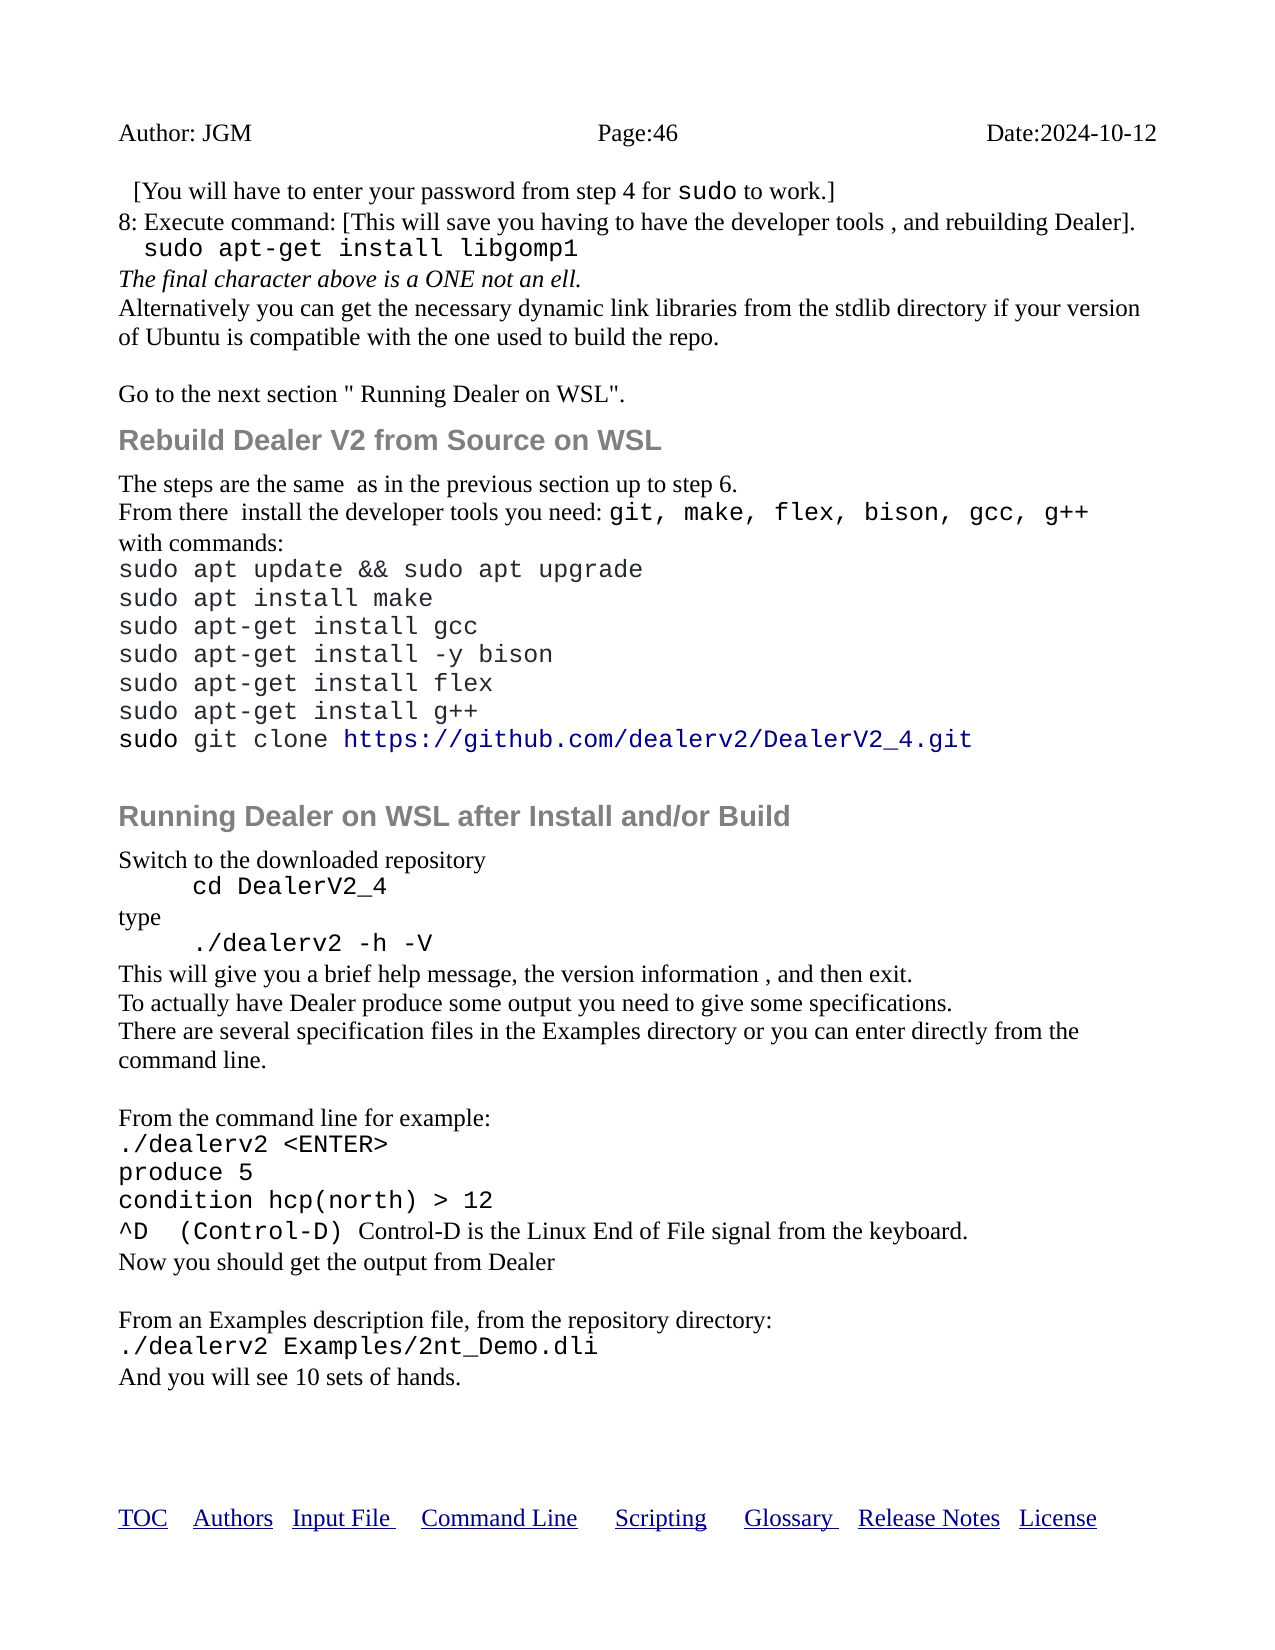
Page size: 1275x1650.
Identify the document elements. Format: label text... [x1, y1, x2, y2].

text From the command line for example: [118, 1103, 1157, 1131]
text [You will have to enter your password from step 4 for sudo to work.] [118, 176, 1157, 207]
text ./dealerv2 Examples/2nt_Demo.dli [118, 1333, 1157, 1362]
text There are several specification files in the Examples directory or you can enter directly from the command line. [118, 1016, 1157, 1074]
text sudo apt update && sudo apt upgrade sudo apt install make sudo apt-get install gcc sudo apt-get install -y bison sudo apt-get install flex sudo apt-get install g++ sudo git clone https://github.com/dealerv2/DealerV2_4.git [118, 557, 1157, 755]
text ./dealerv2 <ENTER> [118, 1131, 1157, 1160]
text And you will see 10 sets of hands. [118, 1362, 1157, 1391]
text From an Examples description file, from the repository directory: [118, 1305, 1157, 1333]
text 8: Execute command: [This will save you having to have the developer tools , and rebuilding Dealer]. [118, 207, 1157, 236]
text The final character above is a ONE not an ell. [118, 264, 1157, 293]
text This will give you a brief help message, the version information , and then exit. [118, 959, 1157, 988]
subtitle Running Dealer on WSL after Install and/or Build [118, 799, 1157, 832]
subtitle Rebuild Dealer V2 from Source on WSL [118, 423, 1157, 456]
text sudo apt-get install libgomp1 [118, 236, 1157, 264]
text The steps are the same as in the previous section up to step 6. [118, 469, 1157, 497]
text Alternatively you can get the necessary dynamic link libraries from the stdlib directory if your version of Ubuntu is compatible with the one used to build the repo. [118, 293, 1157, 351]
text To actually have Dealer produce some output you need to give some specifications. [118, 988, 1157, 1016]
text From there install the developer tools you need: git, make, flex, bison, gcc, g++ [118, 497, 1157, 528]
text cd DealerV2_4 [118, 873, 1157, 902]
text Now you should get the output from Dealer [118, 1247, 1157, 1276]
text type [118, 902, 1157, 931]
text Switch to the downloaded repository [118, 845, 1157, 873]
text ./dealerv2 -h -V [118, 931, 1157, 959]
text condition hcp(north) > 12 [118, 1188, 1157, 1216]
text Go to the next section " Running Dealer on WSL". [118, 379, 1157, 408]
text ^D (Control-D) Control-D is the Linux End of File signal from the keyboard. [118, 1216, 1157, 1247]
text with commands: [118, 528, 1157, 557]
text produce 5 [118, 1160, 1157, 1188]
